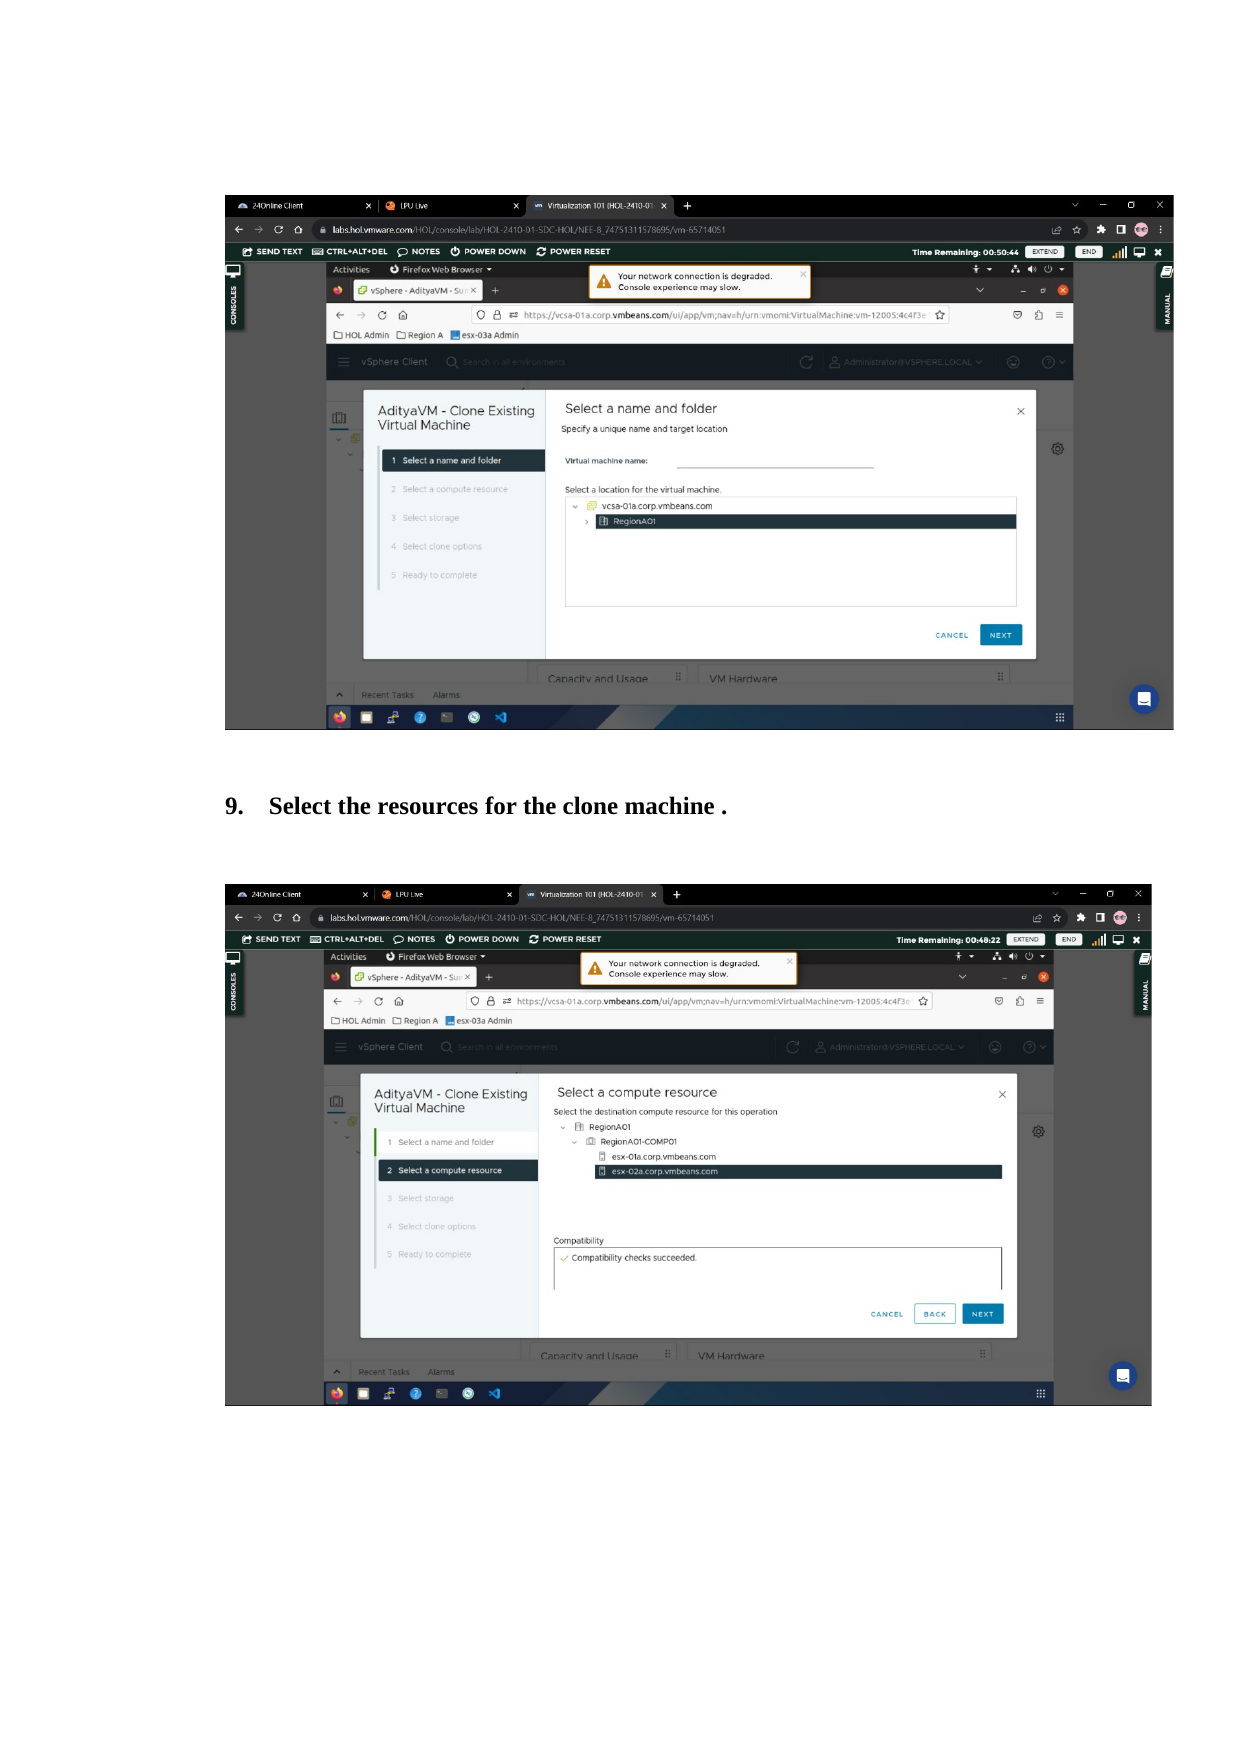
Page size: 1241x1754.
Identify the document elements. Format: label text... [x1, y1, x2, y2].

picture [225, 195, 1174, 730]
picture [225, 884, 1152, 1406]
list Select the resources for the clone machine . [225, 791, 1176, 820]
